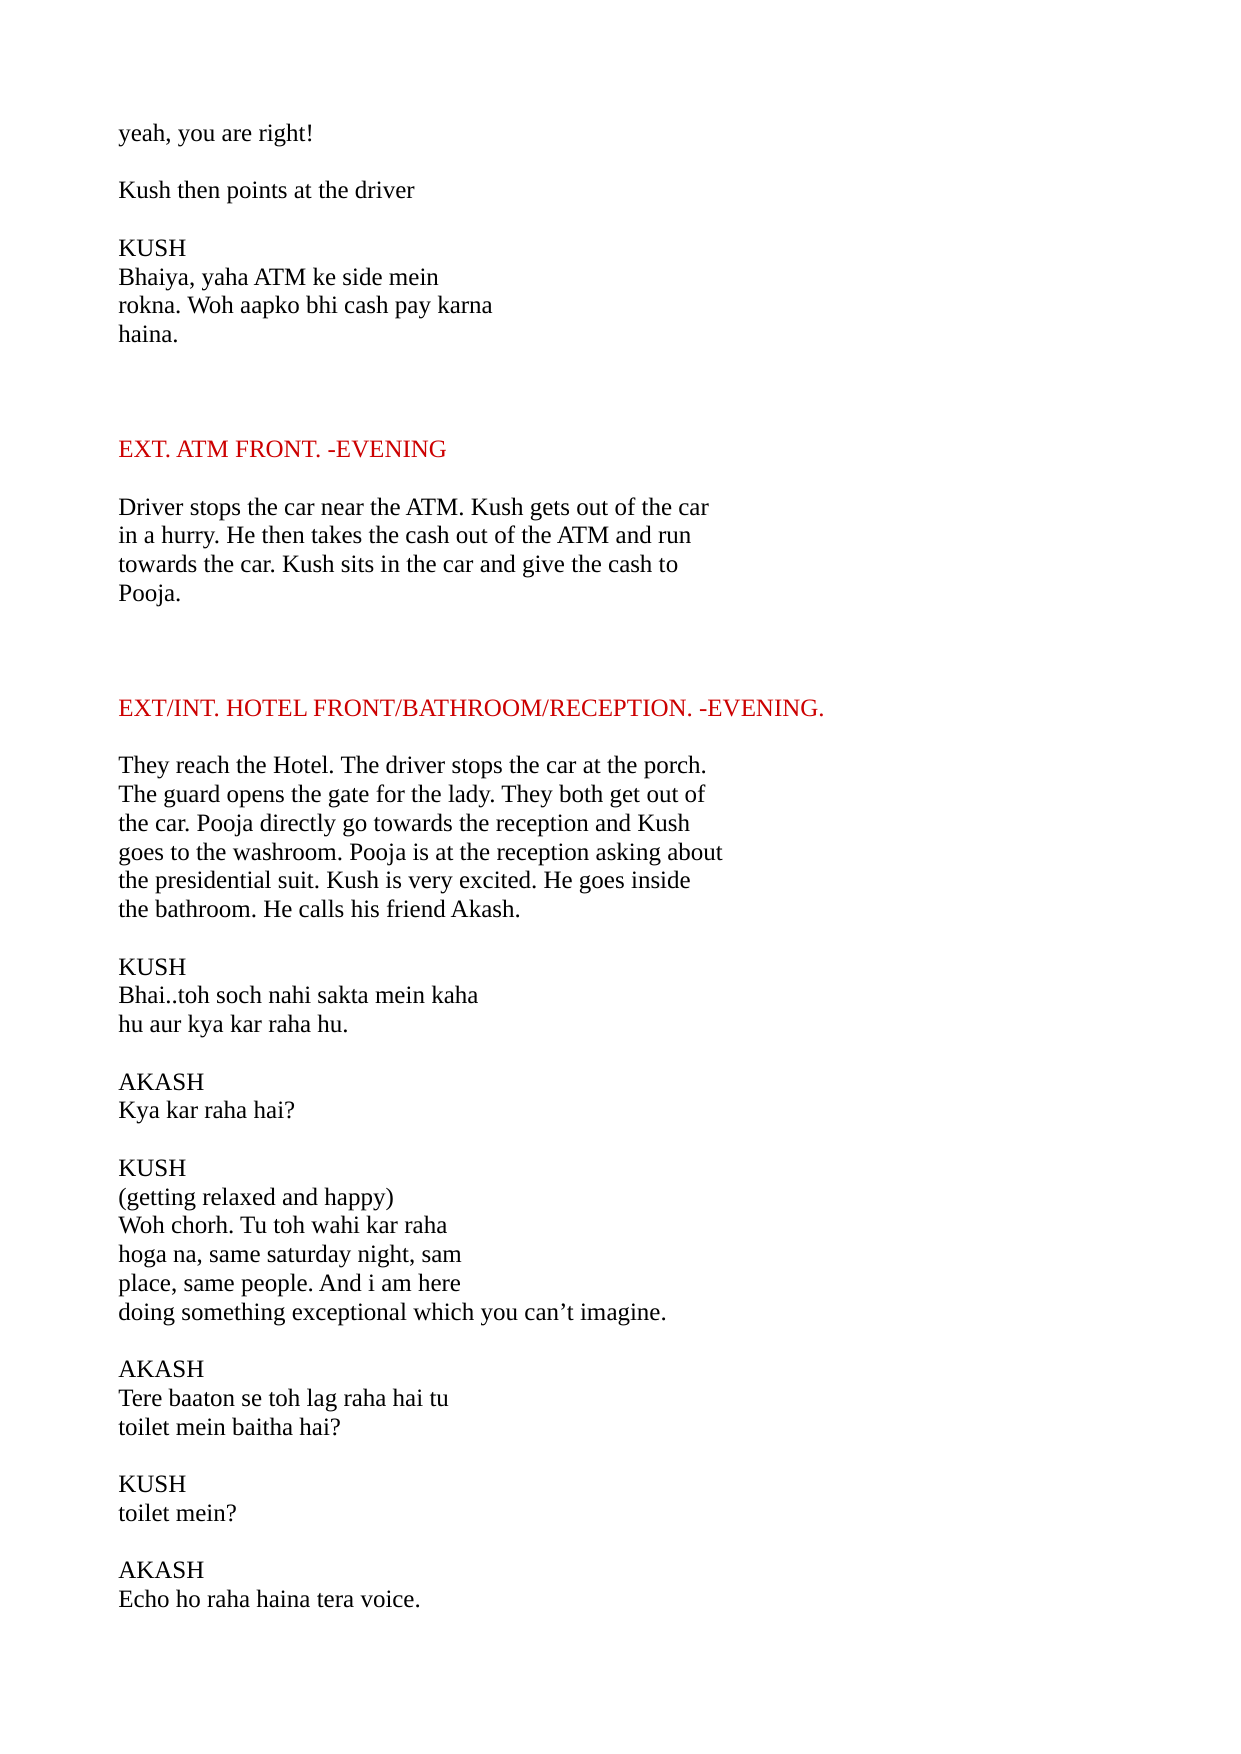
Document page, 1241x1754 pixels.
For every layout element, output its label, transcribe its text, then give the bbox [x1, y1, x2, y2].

text hoga na, same saturday night, sam [118, 1239, 1122, 1268]
text toilet mein baitha hai? [118, 1412, 1122, 1441]
text They reach the Hotel. The driver stops the car at the porch. [118, 751, 1122, 779]
text rokna. Woh aapko bhi cash pay karna [118, 291, 1122, 319]
text (getting relaxed and happy) [118, 1182, 1122, 1211]
text hu aur kya kar raha hu. [118, 1009, 1122, 1038]
text Echo ho raha haina tera voice. [118, 1584, 1122, 1613]
text Woh chorh. Tu toh wahi kar raha [118, 1211, 1122, 1239]
text the bathroom. He calls his friend Akash. [118, 894, 1122, 923]
text Kya kar raha hai? [118, 1096, 1122, 1124]
text Driver stops the car near the ATM. Kush gets out of the car [118, 492, 1122, 521]
text Bhaiya, yaha ATM ke side mein [118, 262, 1122, 291]
text towards the car. Kush sits in the car and give the cash to [118, 549, 1122, 578]
text the car. Pooja directly go towards the reception and Kush [118, 808, 1122, 837]
text yeah, you are right! [118, 118, 1122, 147]
text KUSH [118, 1153, 1122, 1182]
text place, same people. And i am here [118, 1268, 1122, 1297]
text Pooja. [118, 578, 1122, 607]
text Tere baaton se toh lag raha hai tu [118, 1383, 1122, 1412]
text AKASH [118, 1556, 1122, 1584]
text goes to the washroom. Pooja is at the reception asking about [118, 837, 1122, 866]
text AKASH [118, 1354, 1122, 1383]
text Kush then points at the driver [118, 176, 1122, 204]
text EXT. ATM FRONT. -EVENING [118, 434, 1122, 463]
text AKASH [118, 1067, 1122, 1096]
text EXT/INT. HOTEL FRONT/BATHROOM/RECEPTION. -EVENING. [118, 693, 1122, 722]
text toilet mein? [118, 1498, 1122, 1527]
text the presidential suit. Kush is very excited. He goes inside [118, 866, 1122, 894]
text doing something exceptional which you can’t imagine. [118, 1297, 1122, 1326]
text haina. [118, 319, 1122, 348]
text The guard opens the gate for the lady. They both get out of [118, 779, 1122, 808]
text in a hurry. He then takes the cash out of the ATM and run [118, 521, 1122, 549]
text KUSH [118, 1469, 1122, 1498]
text KUSH [118, 952, 1122, 981]
text KUSH [118, 233, 1122, 262]
text Bhai..toh soch nahi sakta mein kaha [118, 981, 1122, 1009]
